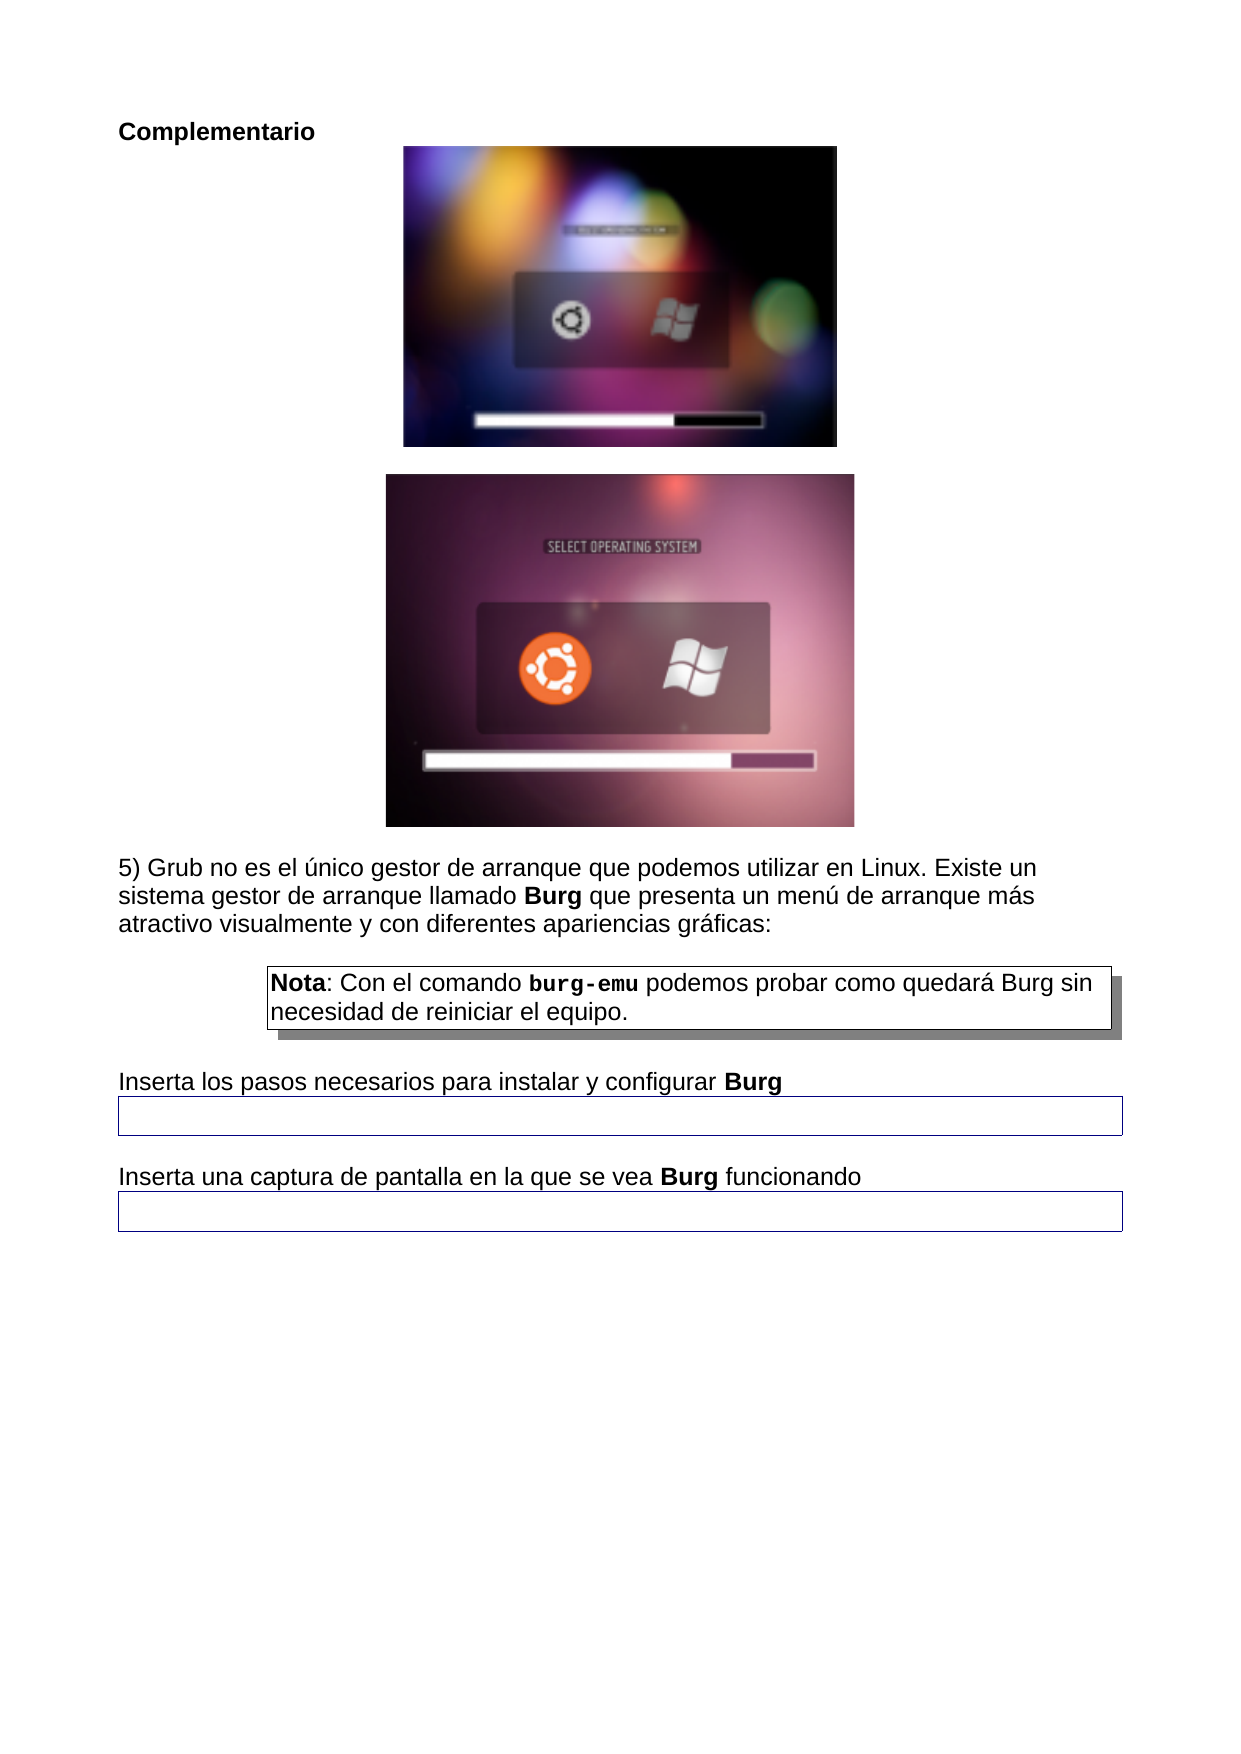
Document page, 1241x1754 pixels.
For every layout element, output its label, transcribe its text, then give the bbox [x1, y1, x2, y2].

text 5) Grub no es el único gestor de arranque que podemos utilizar en Linux. Existe un sistema gestor de arranque llamado Burg que presenta un menú de arranque más atractivo visualmente y con diferentes apariencias gráficas: [118, 854, 1122, 938]
picture [403, 146, 837, 447]
picture [385, 474, 855, 827]
text Nota: Con el comando burg-emu podemos probar como quedará Burg sin necesidad de reiniciar el equipo. [268, 967, 1111, 1029]
text Complementario [118, 118, 1122, 146]
table_header [119, 1192, 1122, 1231]
text Inserta una captura de pantalla en la que se vea Burg funcionando [118, 1163, 1122, 1191]
table_header [119, 1097, 1122, 1135]
text Inserta los pasos necesarios para instalar y configurar Burg [118, 1068, 1122, 1096]
